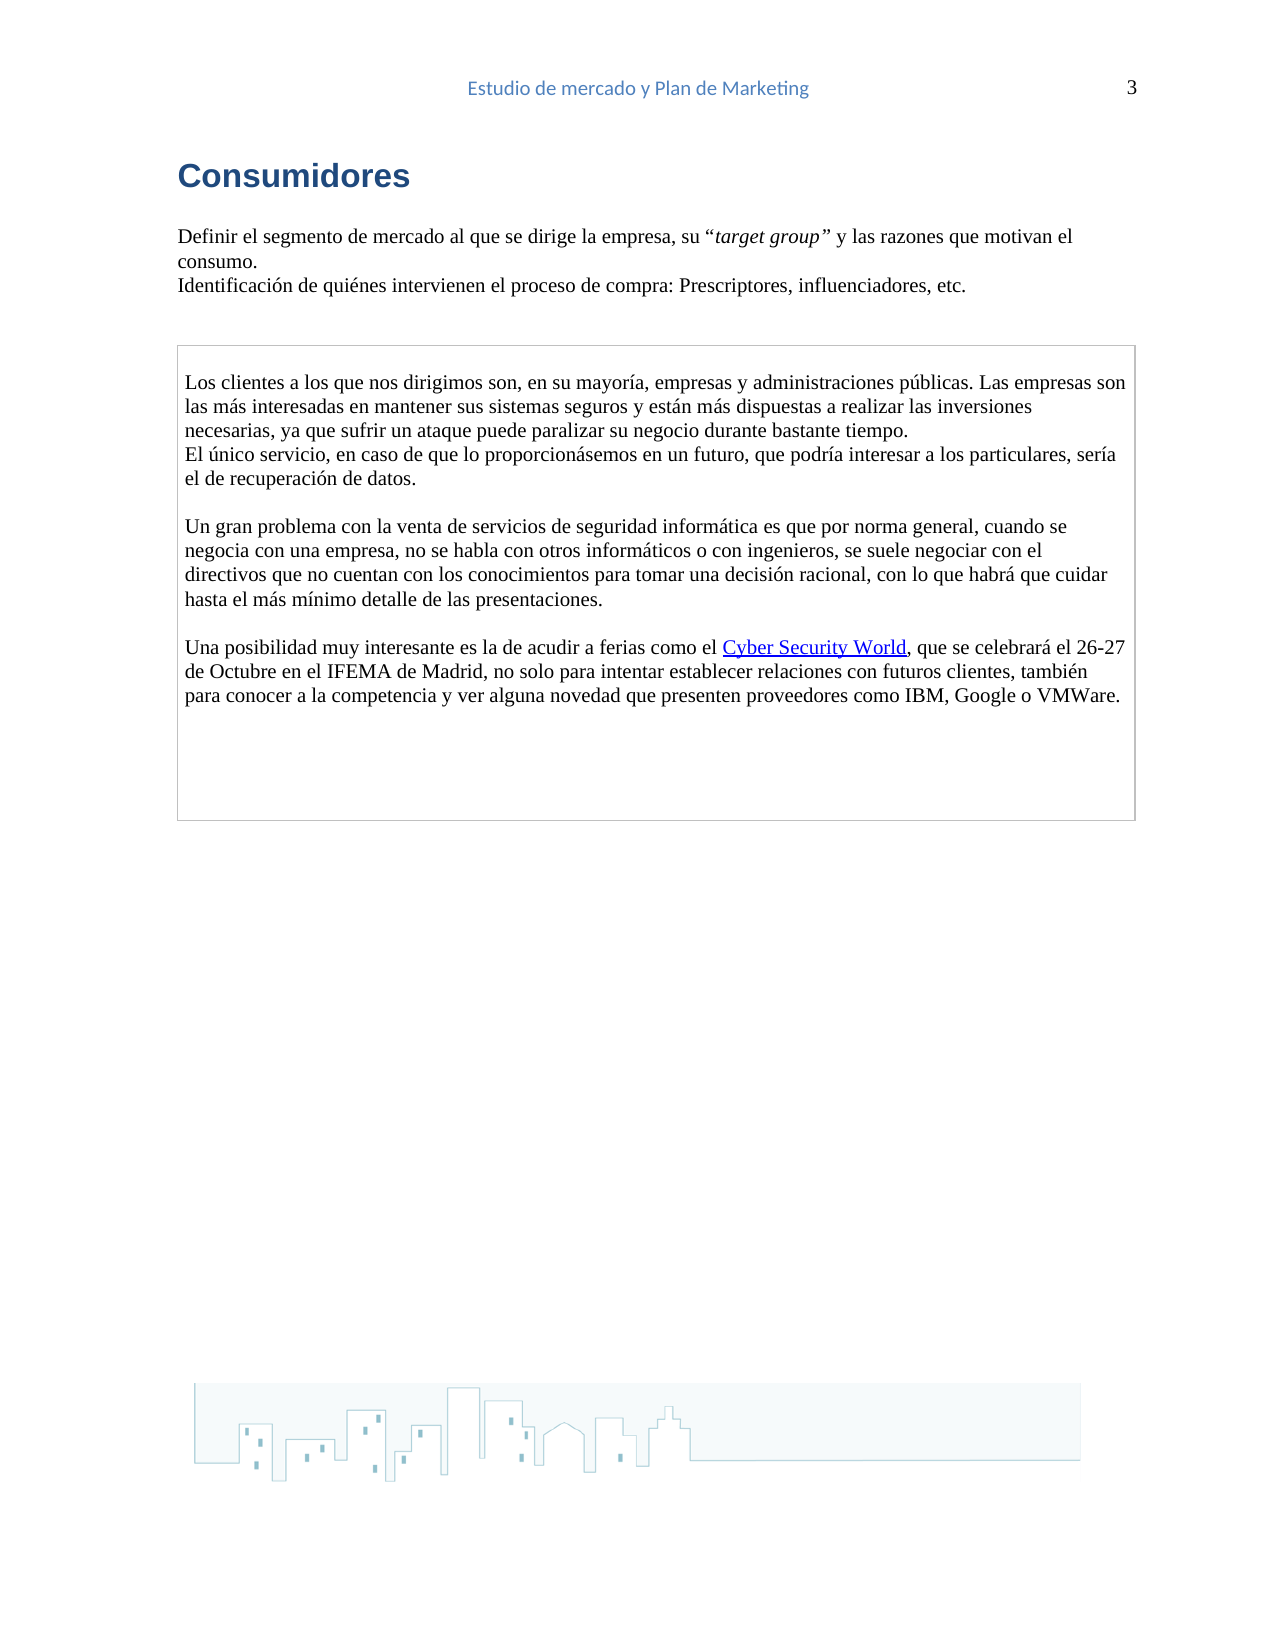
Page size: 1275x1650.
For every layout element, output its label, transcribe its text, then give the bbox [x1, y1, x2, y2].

picture [193, 1383, 1081, 1482]
subtitle Consumidores [177, 156, 1137, 194]
text Definir el segmento de mercado al que se dirige la empresa, su “target group” y las razones que motivan el consumo. [177, 224, 1137, 273]
text Identificación de quiénes intervienen el proceso de compra: Prescriptores, influenciadores, etc. [177, 273, 1137, 297]
table_header Los clientes a los que nos dirigimos son, en su mayoría, empresas y administraciones públicas. Las empresas son las más interesadas en mantener sus sistemas seguros y están más dispuestas a realizar las inversiones necesarias, ya que sufrir un ataque puede paralizar su negocio durante bastante tiempo. El único servicio, en caso de que lo proporcionásemos en un futuro, que podría interesar a los particulares, sería el de recuperación de datos. Un gran problema con la venta de servicios de seguridad informática es que por norma general, cuando se negocia con una empresa, no se habla con otros informáticos o con ingenieros, se suele negociar con el directivos que no cuentan con los conocimientos para tomar una decisión racional, con lo que habrá que cuidar hasta el más mínimo detalle de las presentaciones. Una posibilidad muy interesante es la de acudir a ferias como el Cyber Security World, que se celebrará el 26-27 de Octubre en el IFEMA de Madrid, no solo para intentar establecer relaciones con futuros clientes, también para conocer a la competencia y ver alguna novedad que presenten proveedores como IBM, Google o VMWare. [178, 346, 1134, 819]
